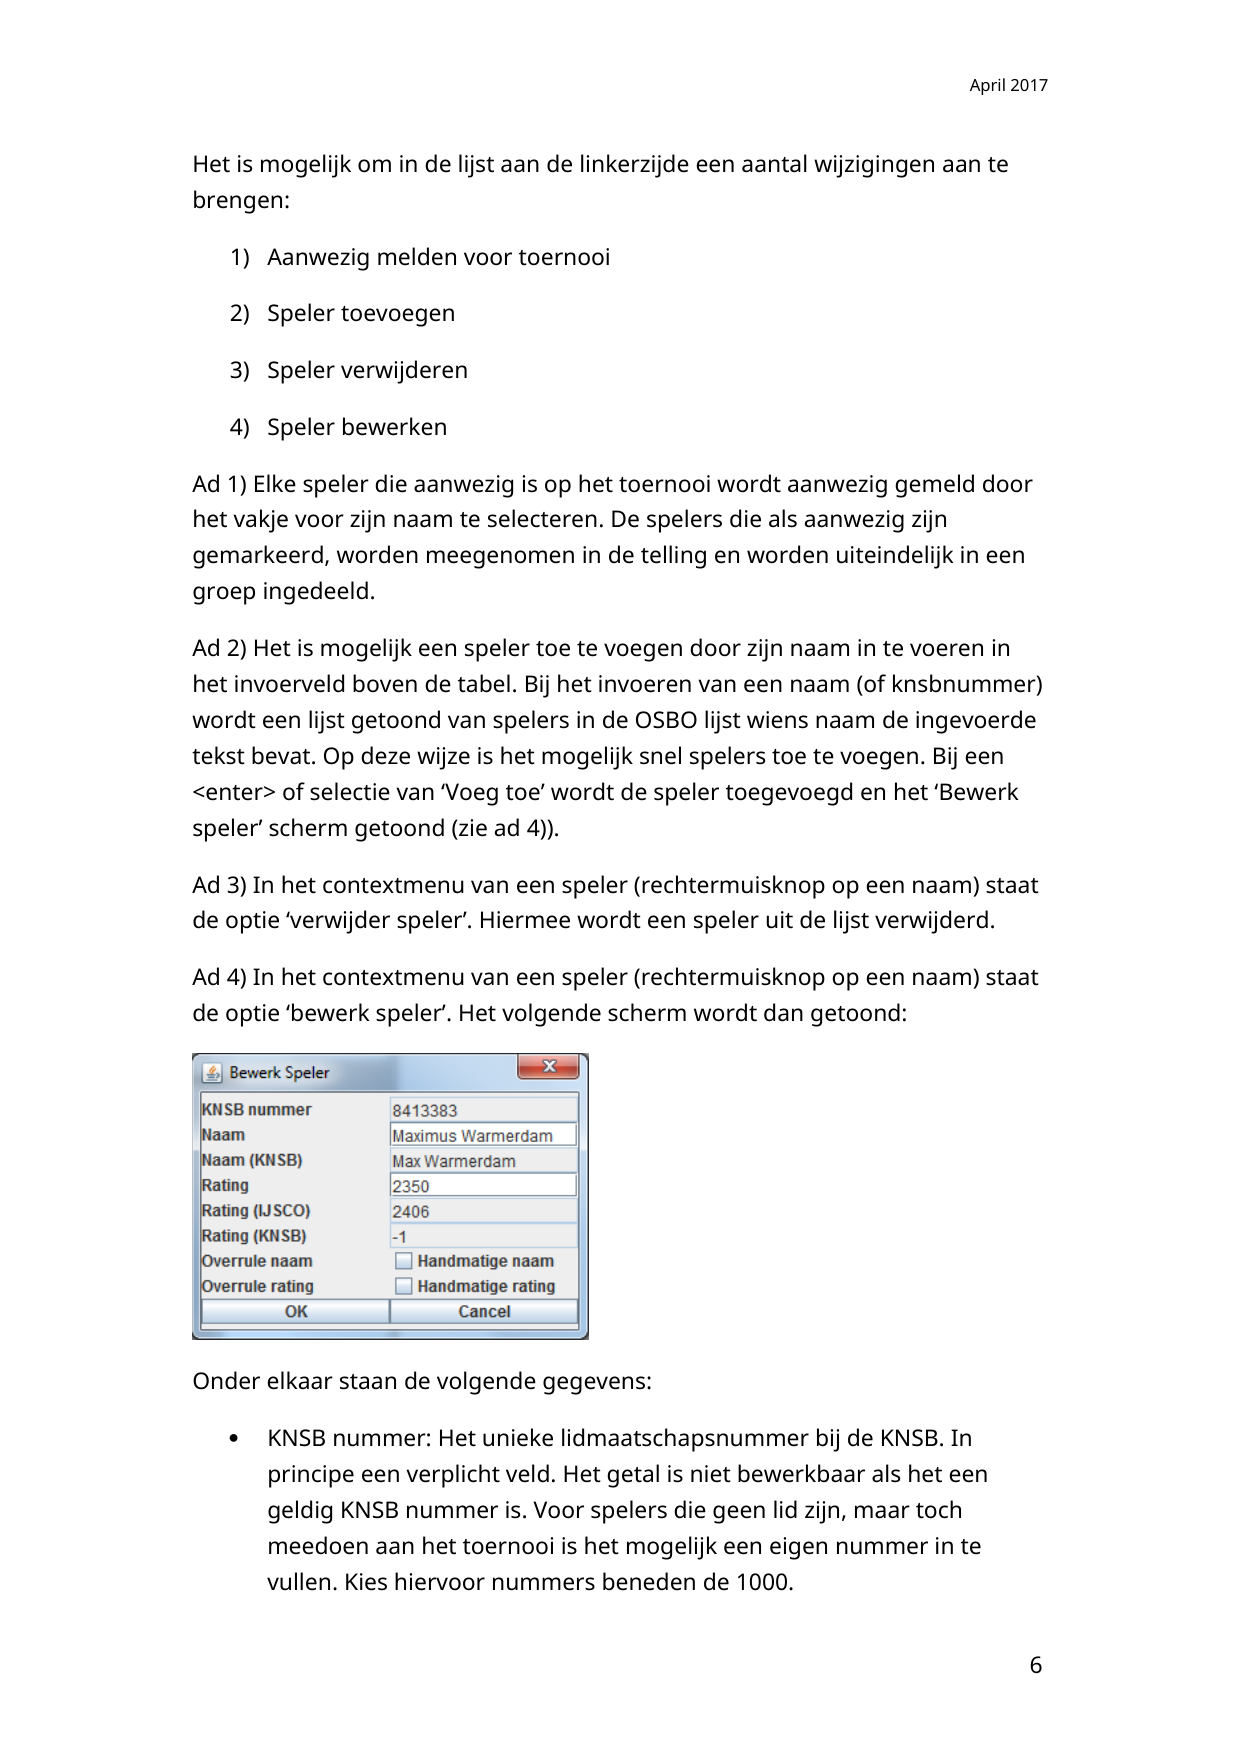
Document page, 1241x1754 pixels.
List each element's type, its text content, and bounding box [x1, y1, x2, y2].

list Speler toevoegen [229, 297, 1048, 328]
text Het is mogelijk om in de lijst aan de linkerzijde een aantal wijzigingen aan te brengen: [192, 148, 1048, 215]
list Speler verwijderen [229, 354, 1048, 385]
picture [192, 1053, 589, 1340]
text Onder elkaar staan de volgende gegevens: [192, 1365, 1048, 1396]
list Aanwezig melden voor toernooi [229, 240, 1048, 272]
text Ad 1) Elke speler die aanwezig is op het toernooi wordt aanwezig gemeld door het vakje voor zijn naam te selecteren. De spelers die als aanwezig zijn gemarkeerd, worden meegenomen in de telling en worden uiteindelijk in een groep ingedeeld. [192, 467, 1048, 607]
text Ad 2) Het is mogelijk een speler toe te voegen door zijn naam in te voeren in het invoerveld boven de tabel. Bij het invoeren van een naam (of knsbnummer) wordt een lijst getoond van spelers in de OSBO lijst wiens naam de ingevoerde tekst bevat. Op deze wijze is het mogelijk snel spelers toe te voegen. Bij een <enter> of selectie van ‘Voeg toe’ wordt de speler toegevoegd en het ‘Bewerk speler’ scherm getoond (zie ad 4)). [192, 632, 1048, 843]
list KNSB nummer: Het unieke lidmaatschapsnummer bij de KNSB. In principe een verplicht veld. Het getal is niet bewerkbaar als het een geldig KNSB nummer is. Voor spelers die geen lid zijn, maar toch meedoen aan het toernooi is het mogelijk een eigen nummer in te vullen. Kies hiervoor nummers beneden de 1000. [229, 1422, 1048, 1597]
text Ad 3) In het contextmenu van een speler (rechtermuisknop op een naam) staat de optie ‘verwijder speler’. Hiermee wordt een speler uit de lijst verwijderd. [192, 868, 1048, 936]
text Ad 4) In het contextmenu van een speler (rechtermuisknop op een naam) staat de optie ‘bewerk speler’. Het volgende scherm wordt dan getoond: [192, 961, 1048, 1028]
list Speler bewerken [229, 411, 1048, 442]
